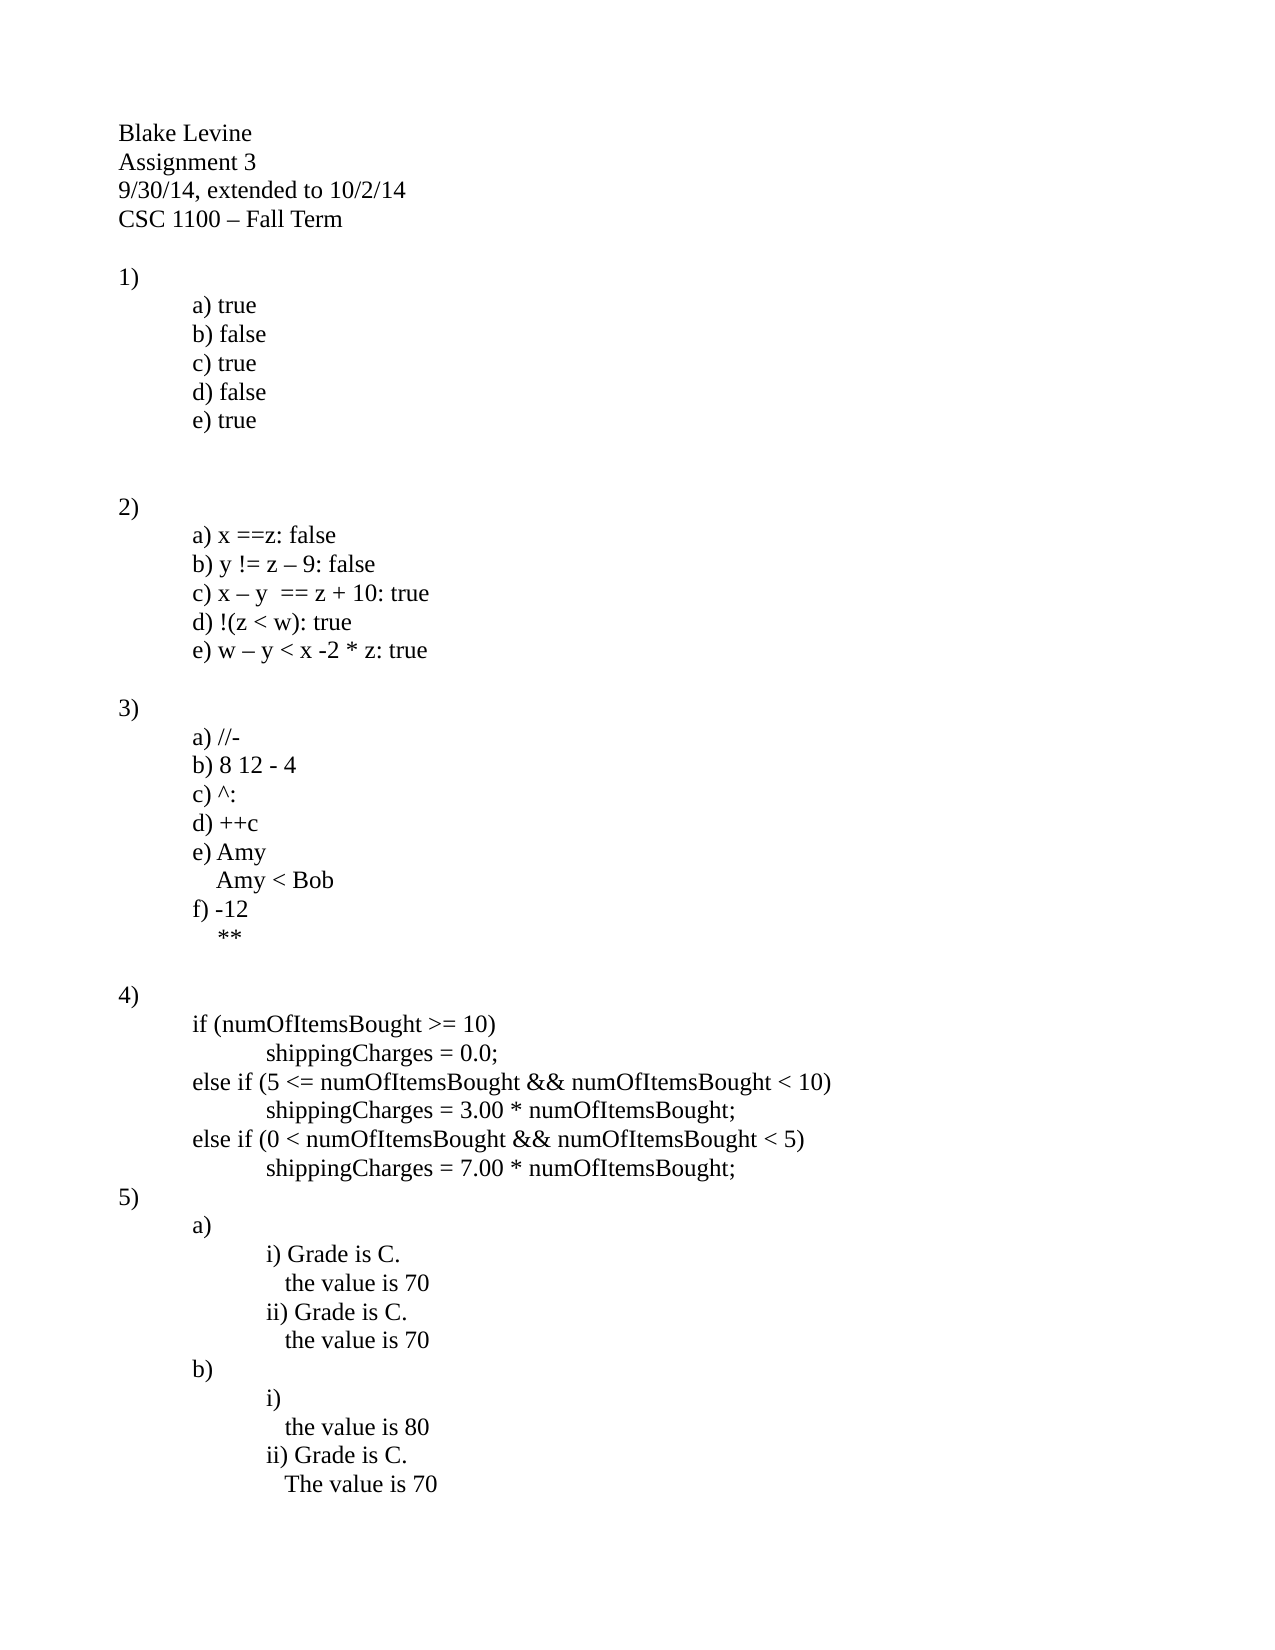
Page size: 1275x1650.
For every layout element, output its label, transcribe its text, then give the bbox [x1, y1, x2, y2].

text ii) Grade is C. [118, 1297, 1157, 1326]
text shippingCharges = 3.00 * numOfItemsBought; [118, 1096, 1157, 1124]
text i) Grade is C. [118, 1239, 1157, 1268]
text Assignment 3 [118, 147, 1157, 176]
text shippingCharges = 0.0; [118, 1038, 1157, 1067]
text The value is 70 [118, 1469, 1157, 1498]
text 2) [118, 492, 1157, 521]
text 3) [118, 693, 1157, 722]
text c) ^: [118, 779, 1157, 808]
text 9/30/14, extended to 10/2/14 [118, 176, 1157, 204]
text the value is 70 [118, 1268, 1157, 1297]
text ** [118, 923, 1157, 952]
text e) w – y < x -2 * z: true [118, 636, 1157, 664]
text f) -12 [118, 894, 1157, 923]
text a) [118, 1211, 1157, 1239]
text c) x – y == z + 10: true [118, 578, 1157, 607]
text c) true [118, 348, 1157, 377]
text b) [118, 1354, 1157, 1383]
text else if (0 < numOfItemsBought && numOfItemsBought < 5) [118, 1124, 1157, 1153]
text CSC 1100 – Fall Term [118, 204, 1157, 233]
text b) y != z – 9: false [118, 549, 1157, 578]
text d) ++c [118, 808, 1157, 837]
text else if (5 <= numOfItemsBought && numOfItemsBought < 10) [118, 1067, 1157, 1096]
text a) //- [118, 722, 1157, 751]
text Amy < Bob [118, 866, 1157, 894]
text shippingCharges = 7.00 * numOfItemsBought; [118, 1153, 1157, 1182]
text b) false [118, 319, 1157, 348]
text 5) [118, 1182, 1157, 1211]
text if (numOfItemsBought >= 10) [118, 1009, 1157, 1038]
text d) !(z < w): true [118, 607, 1157, 636]
text 4) [118, 981, 1157, 1009]
text e) Amy [118, 837, 1157, 866]
text a) true [118, 291, 1157, 319]
text Blake Levine [118, 118, 1157, 147]
text 1) [118, 262, 1157, 291]
text b) 8 12 - 4 [118, 751, 1157, 779]
text a) x ==z: false [118, 521, 1157, 549]
text the value is 80 [118, 1412, 1157, 1441]
text i) [118, 1383, 1157, 1412]
text the value is 70 [118, 1326, 1157, 1354]
text ii) Grade is C. [118, 1441, 1157, 1469]
text e) true [118, 406, 1157, 434]
text d) false [118, 377, 1157, 406]
